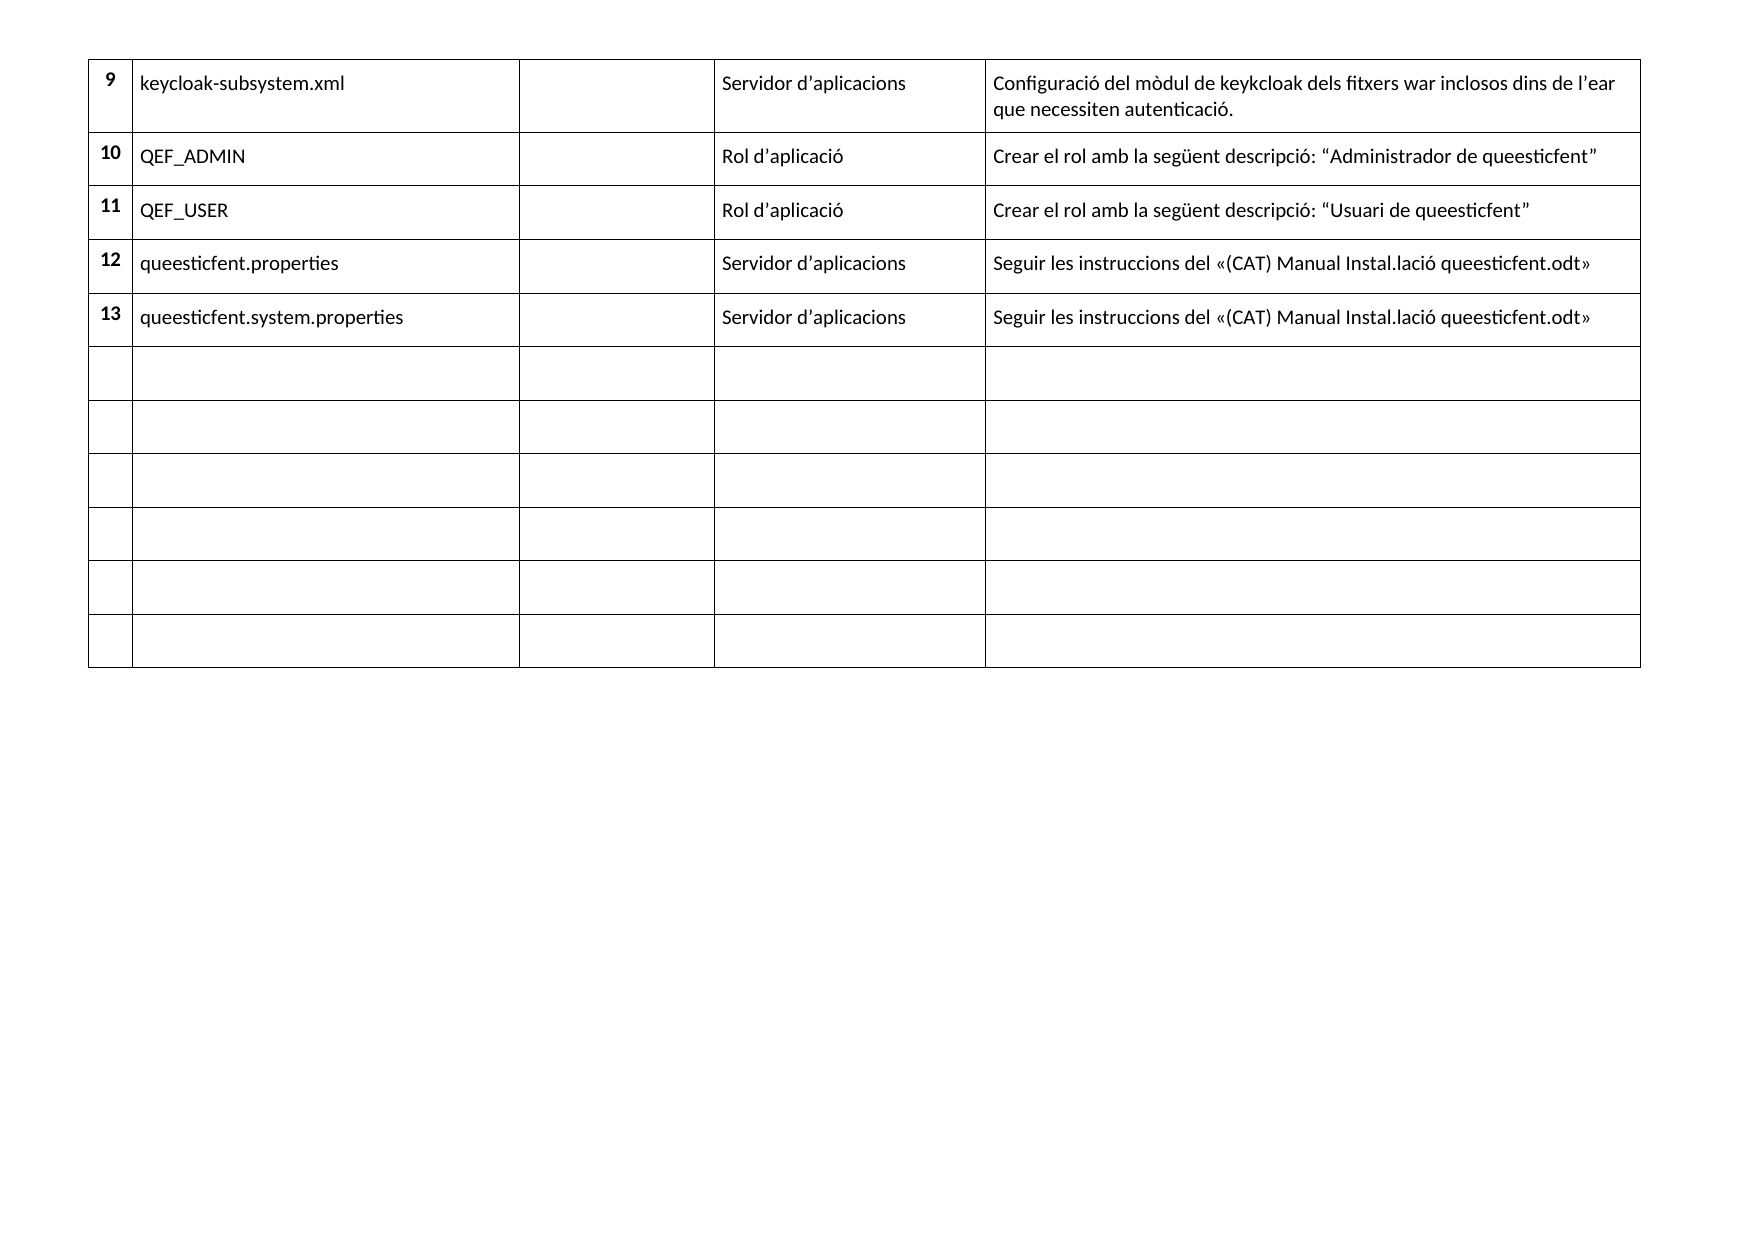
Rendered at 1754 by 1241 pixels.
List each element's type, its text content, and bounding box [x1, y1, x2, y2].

table_cell [520, 561, 714, 614]
table_cell [715, 615, 985, 667]
table_cell [986, 401, 1640, 453]
table_cell [133, 508, 519, 560]
table_cell [715, 508, 985, 560]
table_cell [520, 133, 714, 185]
table_cell Seguir les instruccions del «(CAT) Manual Instal.lació queesticfent.odt» [986, 294, 1640, 346]
table_cell 11 [89, 186, 132, 239]
table_cell Servidor d’aplicacions [715, 60, 985, 132]
table_cell [715, 454, 985, 507]
table_cell [89, 561, 132, 614]
table_cell Servidor d’aplicacions [715, 240, 985, 292]
table_cell [986, 561, 1640, 614]
table_cell [133, 615, 519, 667]
table_cell [986, 615, 1640, 667]
table_cell [133, 561, 519, 614]
table_cell [520, 347, 714, 399]
table_cell [133, 454, 519, 507]
table_cell Configuració del mòdul de keykcloak dels fitxers war inclosos dins de l’ear que necessiten autenticació. [986, 60, 1640, 132]
table_cell 12 [89, 240, 132, 292]
table_cell [89, 401, 132, 453]
table_cell [986, 508, 1640, 560]
table_cell [520, 508, 714, 560]
table_cell [89, 508, 132, 560]
table_cell 10 [89, 133, 132, 185]
table_cell [520, 294, 714, 346]
table_cell keycloak-subsystem.xml [133, 60, 519, 132]
table_cell [89, 454, 132, 507]
table_cell Servidor d’aplicacions [715, 294, 985, 346]
table_cell Seguir les instruccions del «(CAT) Manual Instal.lació queesticfent.odt» [986, 240, 1640, 292]
table_cell Crear el rol amb la següent descripció: “Administrador de queesticfent” [986, 133, 1640, 185]
table_cell Crear el rol amb la següent descripció: “Usuari de queesticfent” [986, 186, 1640, 239]
table_cell [133, 401, 519, 453]
table_cell [89, 615, 132, 667]
table_cell [715, 401, 985, 453]
table_cell [520, 240, 714, 292]
table_cell queesticfent.system.properties [133, 294, 519, 346]
table_cell 9 [89, 60, 132, 132]
table_cell Rol d’aplicació [715, 186, 985, 239]
table_cell QEF_ADMIN [133, 133, 519, 185]
table_cell [520, 454, 714, 507]
table_cell [715, 561, 985, 614]
table_cell [520, 186, 714, 239]
table_cell [520, 60, 714, 132]
table_cell [133, 347, 519, 399]
table_cell [520, 615, 714, 667]
table_cell [715, 347, 985, 399]
table_cell [520, 401, 714, 453]
table_cell Rol d’aplicació [715, 133, 985, 185]
table_cell [89, 347, 132, 399]
table_cell [986, 347, 1640, 399]
table_cell QEF_USER [133, 186, 519, 239]
table_cell queesticfent.properties [133, 240, 519, 292]
table_cell 13 [89, 294, 132, 346]
table_cell [986, 454, 1640, 507]
